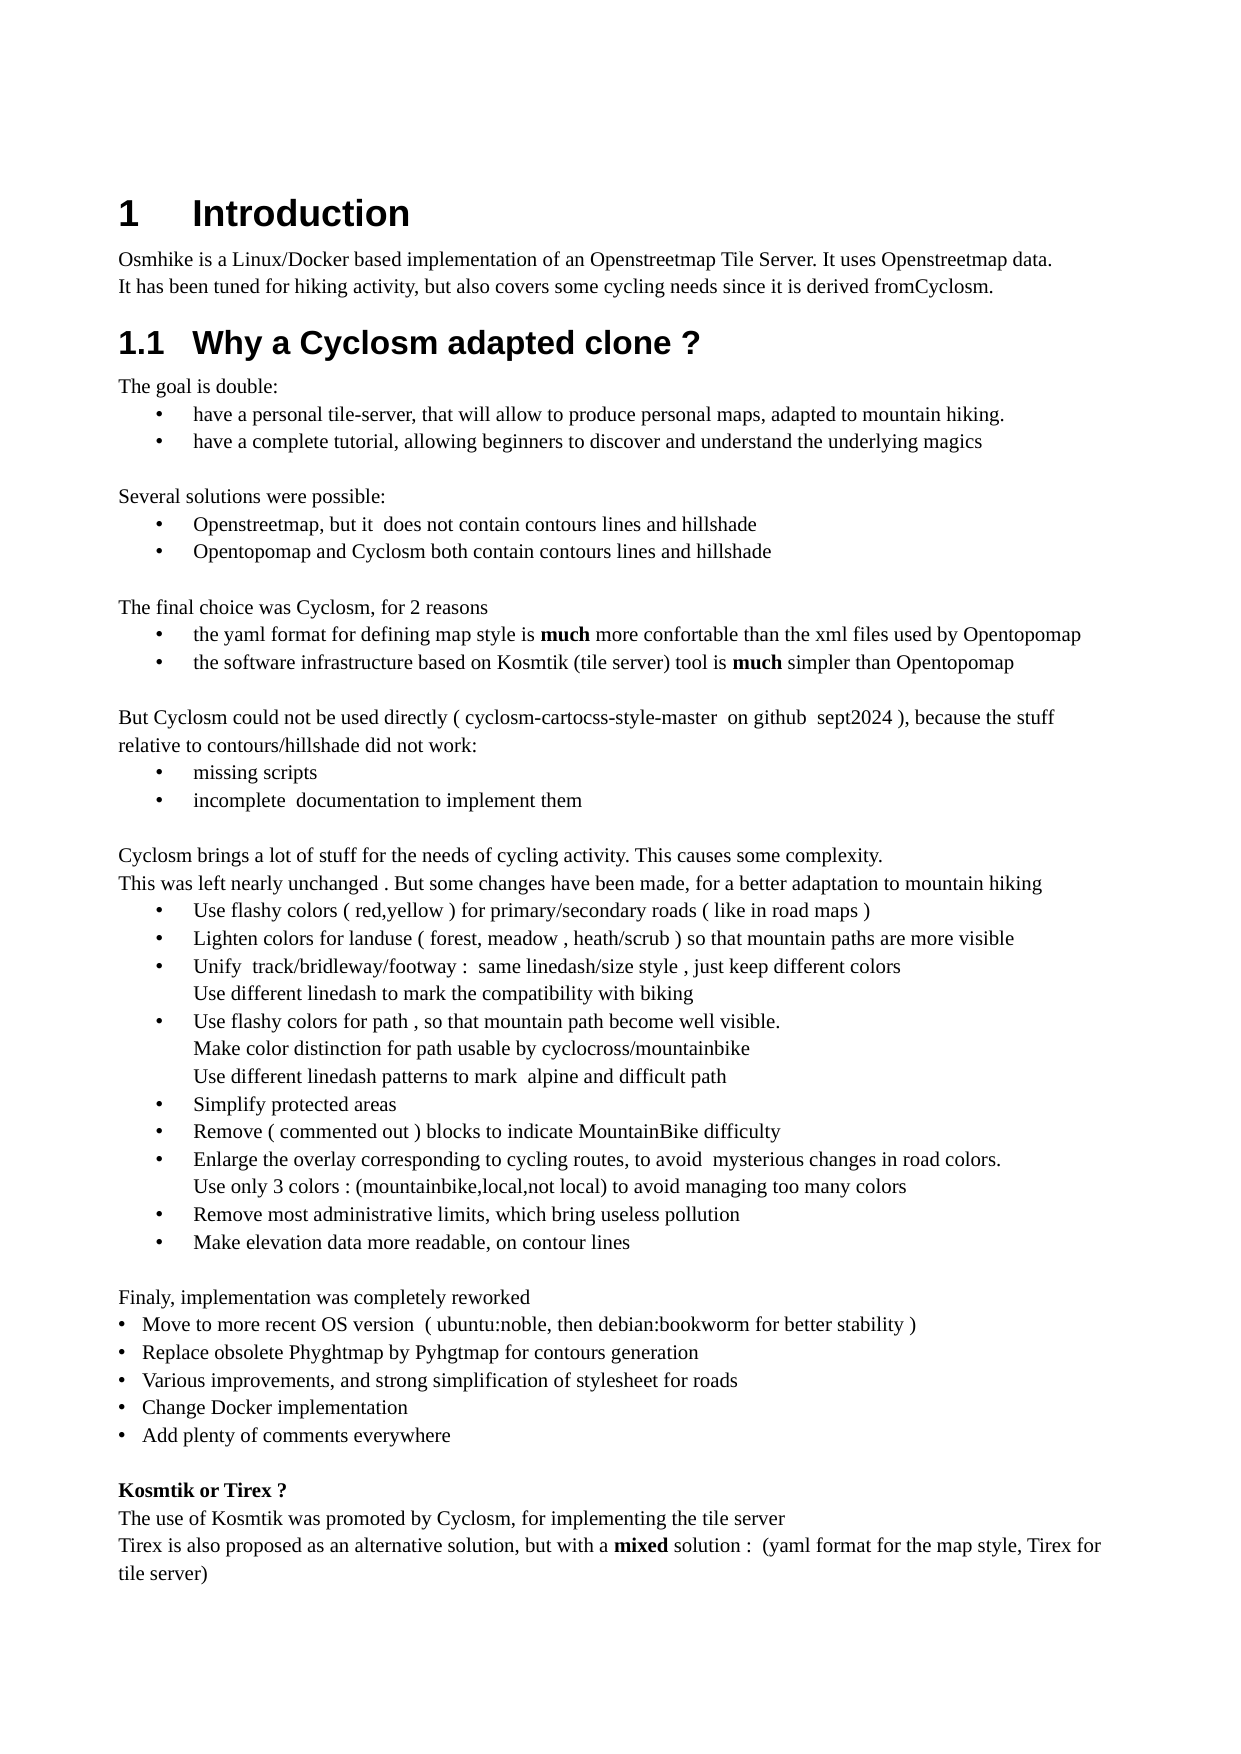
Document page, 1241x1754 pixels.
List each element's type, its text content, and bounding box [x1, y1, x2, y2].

text Finaly, implementation was completely reworked [118, 1285, 1122, 1309]
text Cyclosm brings a lot of stuff for the needs of cycling activity. This causes some complexity. This was left nearly unchanged . But some changes have been made, for a better adaptation to mountain hiking [118, 843, 1122, 895]
list Unify track/bridleway/footway : same linedash/size style , just keep different colors Use different linedash to mark the compatibility with biking [156, 953, 1122, 1005]
list Simplify protected areas [156, 1092, 1122, 1116]
subtitle Why a Cyclosm adapted clone ? [118, 323, 1122, 361]
subtitle Introduction [118, 191, 1122, 234]
list Use flashy colors for path , so that mountain path become well visible. Make color distinction for path usable by cyclocross/mountainbike Use different linedash patterns to mark alpine and difficult path [156, 1009, 1122, 1088]
text Osmhike is a Linux/Docker based implementation of an Openstreetmap Tile Server. It uses Openstreetmap data. [118, 247, 1122, 271]
list Remove most administrative limits, which bring useless pollution [156, 1202, 1122, 1226]
list Openstreetmap, but it does not contain contours lines and hillshade [156, 512, 1122, 536]
list the yaml format for defining map style is much more confortable than the xml files used by Opentopomap [156, 622, 1122, 646]
list missing scripts [156, 760, 1122, 784]
text The goal is double: [118, 374, 1122, 398]
text Tirex is also proposed as an alternative solution, but with a mixed solution : (yaml format for the map style, Tirex for tile server) [118, 1533, 1122, 1585]
text The final choice was Cyclosm, for 2 reasons [118, 595, 1122, 619]
list have a complete tutorial, allowing beginners to discover and understand the underlying magics [156, 429, 1122, 453]
list Lighten colors for landuse ( forest, meadow , heath/scrub ) so that mountain paths are more visible [156, 926, 1122, 950]
list Change Docker implementation [118, 1395, 1122, 1419]
list the software infrastructure based on Kosmtik (tile server) tool is much simpler than Opentopomap [156, 650, 1122, 674]
list have a personal tile-server, that will allow to produce personal maps, adapted to mountain hiking. [156, 401, 1122, 426]
list Use flashy colors ( red,yellow ) for primary/secondary roads ( like in road maps ) [156, 898, 1122, 922]
text Several solutions were possible: [118, 484, 1122, 508]
list Make elevation data more readable, on contour lines [156, 1229, 1122, 1254]
list Replace obsolete Phyghtmap by Pyhgtmap for contours generation [118, 1340, 1122, 1364]
list Add plenty of comments everywhere [118, 1423, 1122, 1447]
list Remove ( commented out ) blocks to indicate MountainBike difficulty [156, 1119, 1122, 1143]
list incomplete documentation to implement them [156, 788, 1122, 812]
text Kosmtik or Tirex ? [118, 1478, 1122, 1502]
list Opentopomap and Cyclosm both contain contours lines and hillshade [156, 539, 1122, 563]
list Move to more recent OS version ( ubuntu:noble, then debian:bookworm for better stability ) [118, 1312, 1122, 1336]
text But Cyclosm could not be used directly ( cyclosm-cartocss-style-master on github sept2024 ), because the stuff relative to contours/hillshade did not work: [118, 705, 1122, 757]
text The use of Kosmtik was promoted by Cyclosm, for implementing the tile server [118, 1506, 1122, 1530]
list Various improvements, and strong simplification of stylesheet for roads [118, 1368, 1122, 1392]
text It has been tuned for hiking activity, but also covers some cycling needs since it is derived fromCyclosm. [118, 274, 1122, 298]
list Enlarge the overlay corresponding to cycling routes, to avoid mysterious changes in road colors. Use only 3 colors : (mountainbike,local,not local) to avoid managing too many colors [156, 1147, 1122, 1198]
